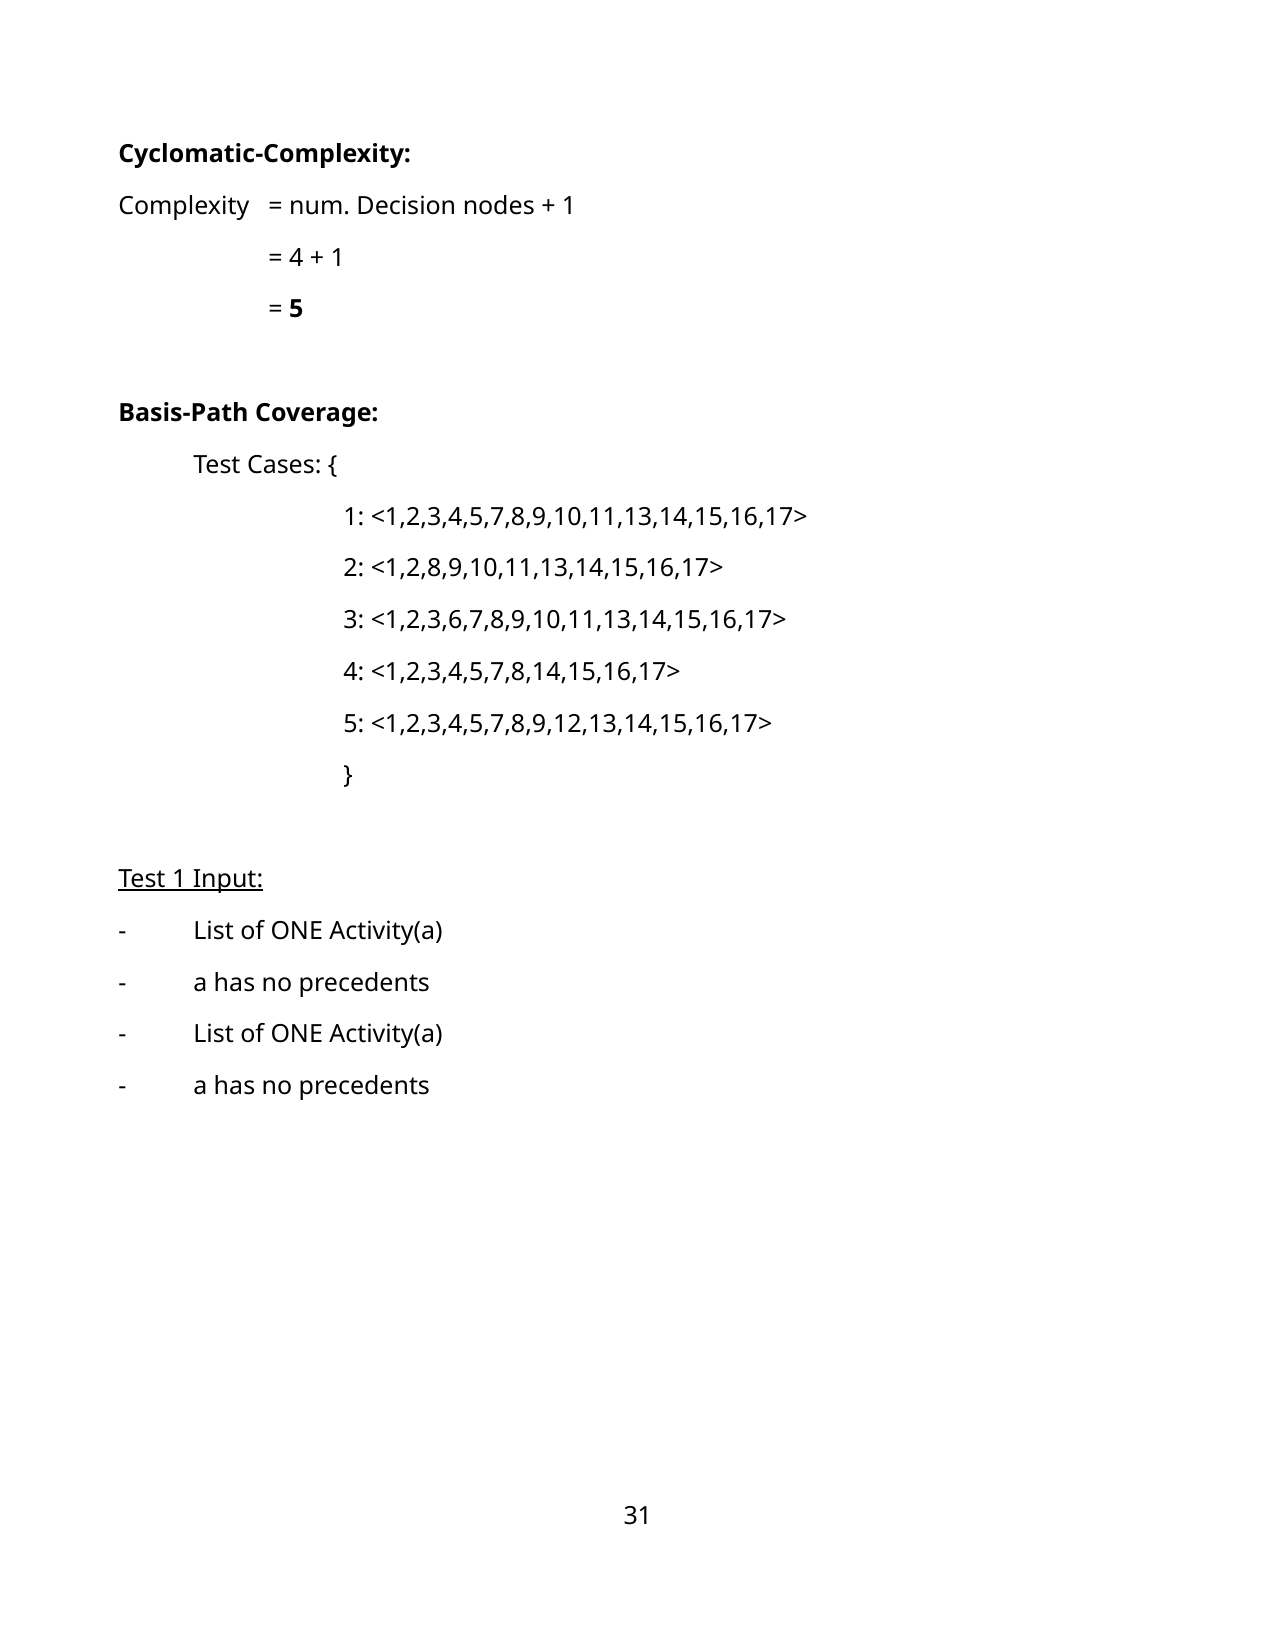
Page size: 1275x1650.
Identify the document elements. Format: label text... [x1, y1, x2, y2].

subtitle 1: <1,2,3,4,5,7,8,9,10,11,13,14,15,16,17> [118, 498, 1157, 532]
subtitle Cyclomatic-Complexity: [118, 136, 1157, 170]
subtitle } [118, 757, 1157, 791]
subtitle 2: <1,2,8,9,10,11,13,14,15,16,17> [118, 550, 1157, 584]
subtitle - a has no precedents [118, 964, 1157, 998]
subtitle Basis-Path Coverage: [118, 395, 1157, 429]
subtitle 5: <1,2,3,4,5,7,8,9,12,13,14,15,16,17> [118, 705, 1157, 739]
subtitle - List of ONE Activity(a) [118, 912, 1157, 946]
subtitle Test 1 Input: [118, 861, 1157, 895]
subtitle 3: <1,2,3,6,7,8,9,10,11,13,14,15,16,17> [118, 602, 1157, 636]
subtitle = 4 + 1 [118, 239, 1157, 273]
subtitle Complexity = num. Decision nodes + 1 [118, 188, 1157, 222]
subtitle Test Cases: { [118, 446, 1157, 481]
subtitle - List of ONE Activity(a) [118, 1016, 1157, 1050]
subtitle = 5 [118, 291, 1157, 325]
subtitle 4: <1,2,3,4,5,7,8,14,15,16,17> [118, 653, 1157, 688]
subtitle - a has no precedents [118, 1068, 1157, 1102]
